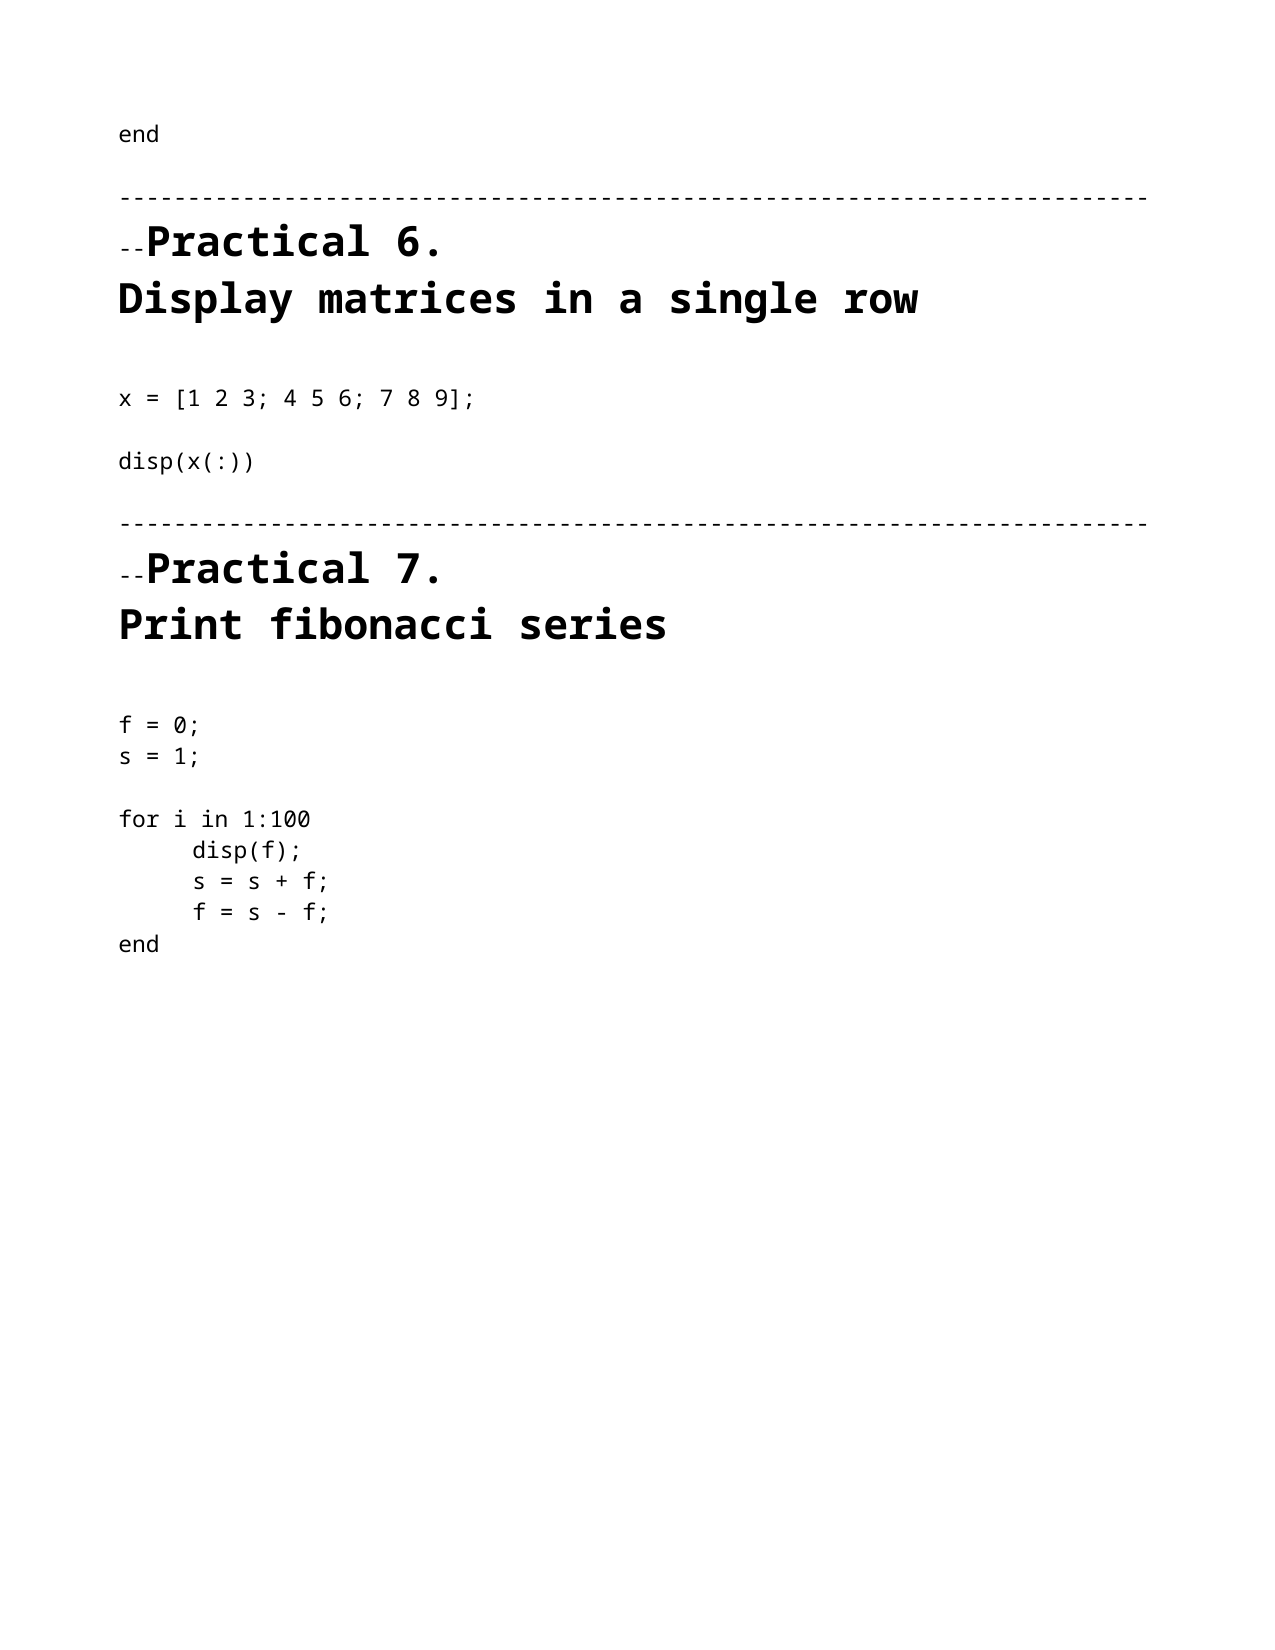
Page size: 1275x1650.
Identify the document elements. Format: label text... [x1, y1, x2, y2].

text -----------------------------------------------------------------------------Practical 7. [118, 507, 1157, 595]
text -----------------------------------------------------------------------------Practical 6. [118, 181, 1157, 269]
text f = 0; [118, 709, 1157, 740]
text disp(x(:)) [118, 445, 1157, 476]
text for i in 1:100 [118, 802, 1157, 834]
text s = s + f; [118, 865, 1157, 896]
text disp(f); [118, 834, 1157, 865]
text Print fibonacci series [118, 595, 1157, 652]
text end [118, 927, 1157, 959]
text f = s - f; [118, 896, 1157, 927]
text Display matrices in a single row [118, 269, 1157, 325]
text end [118, 118, 1157, 149]
text s = 1; [118, 740, 1157, 771]
text x = [1 2 3; 4 5 6; 7 8 9]; [118, 382, 1157, 413]
